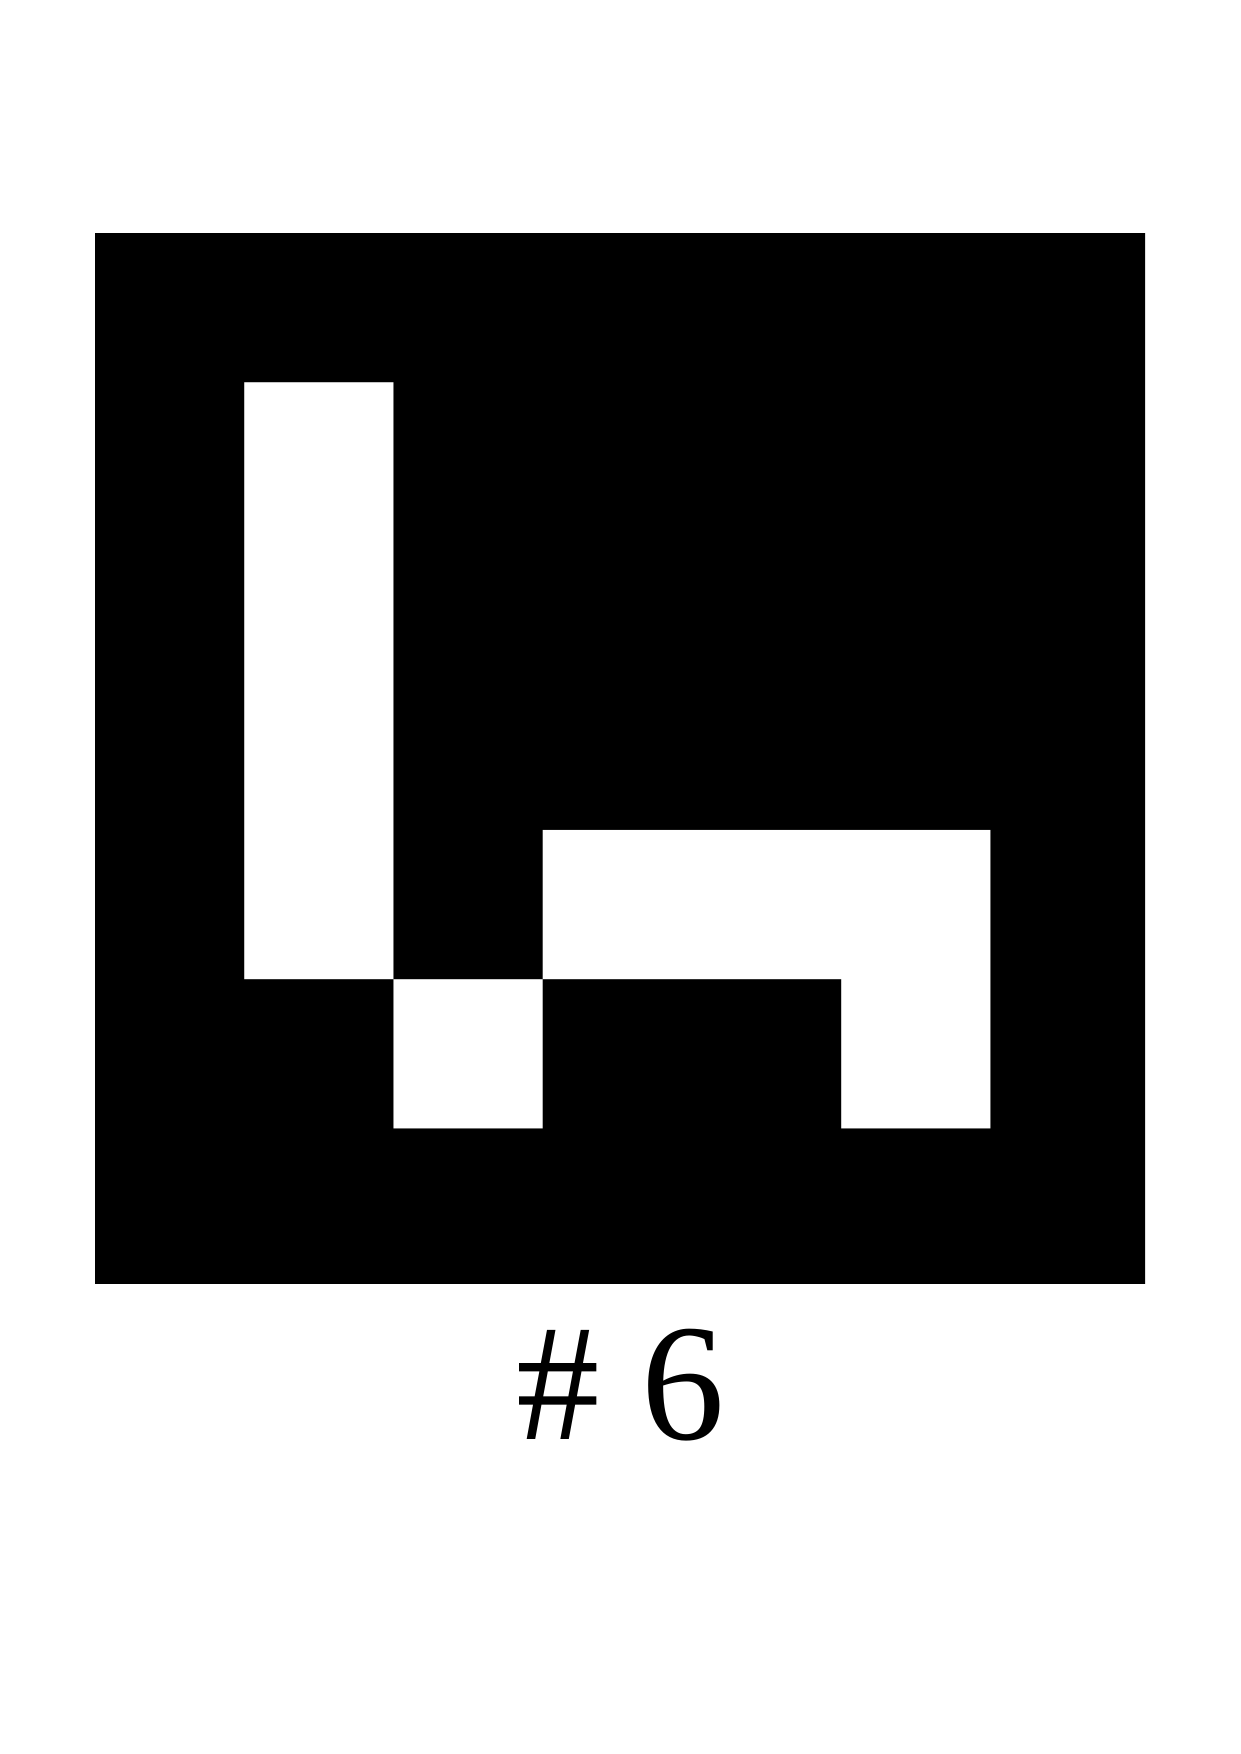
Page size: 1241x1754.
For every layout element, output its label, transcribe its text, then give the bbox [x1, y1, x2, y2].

text # 6 [118, 1284, 1122, 1476]
picture [95, 233, 1146, 1284]
